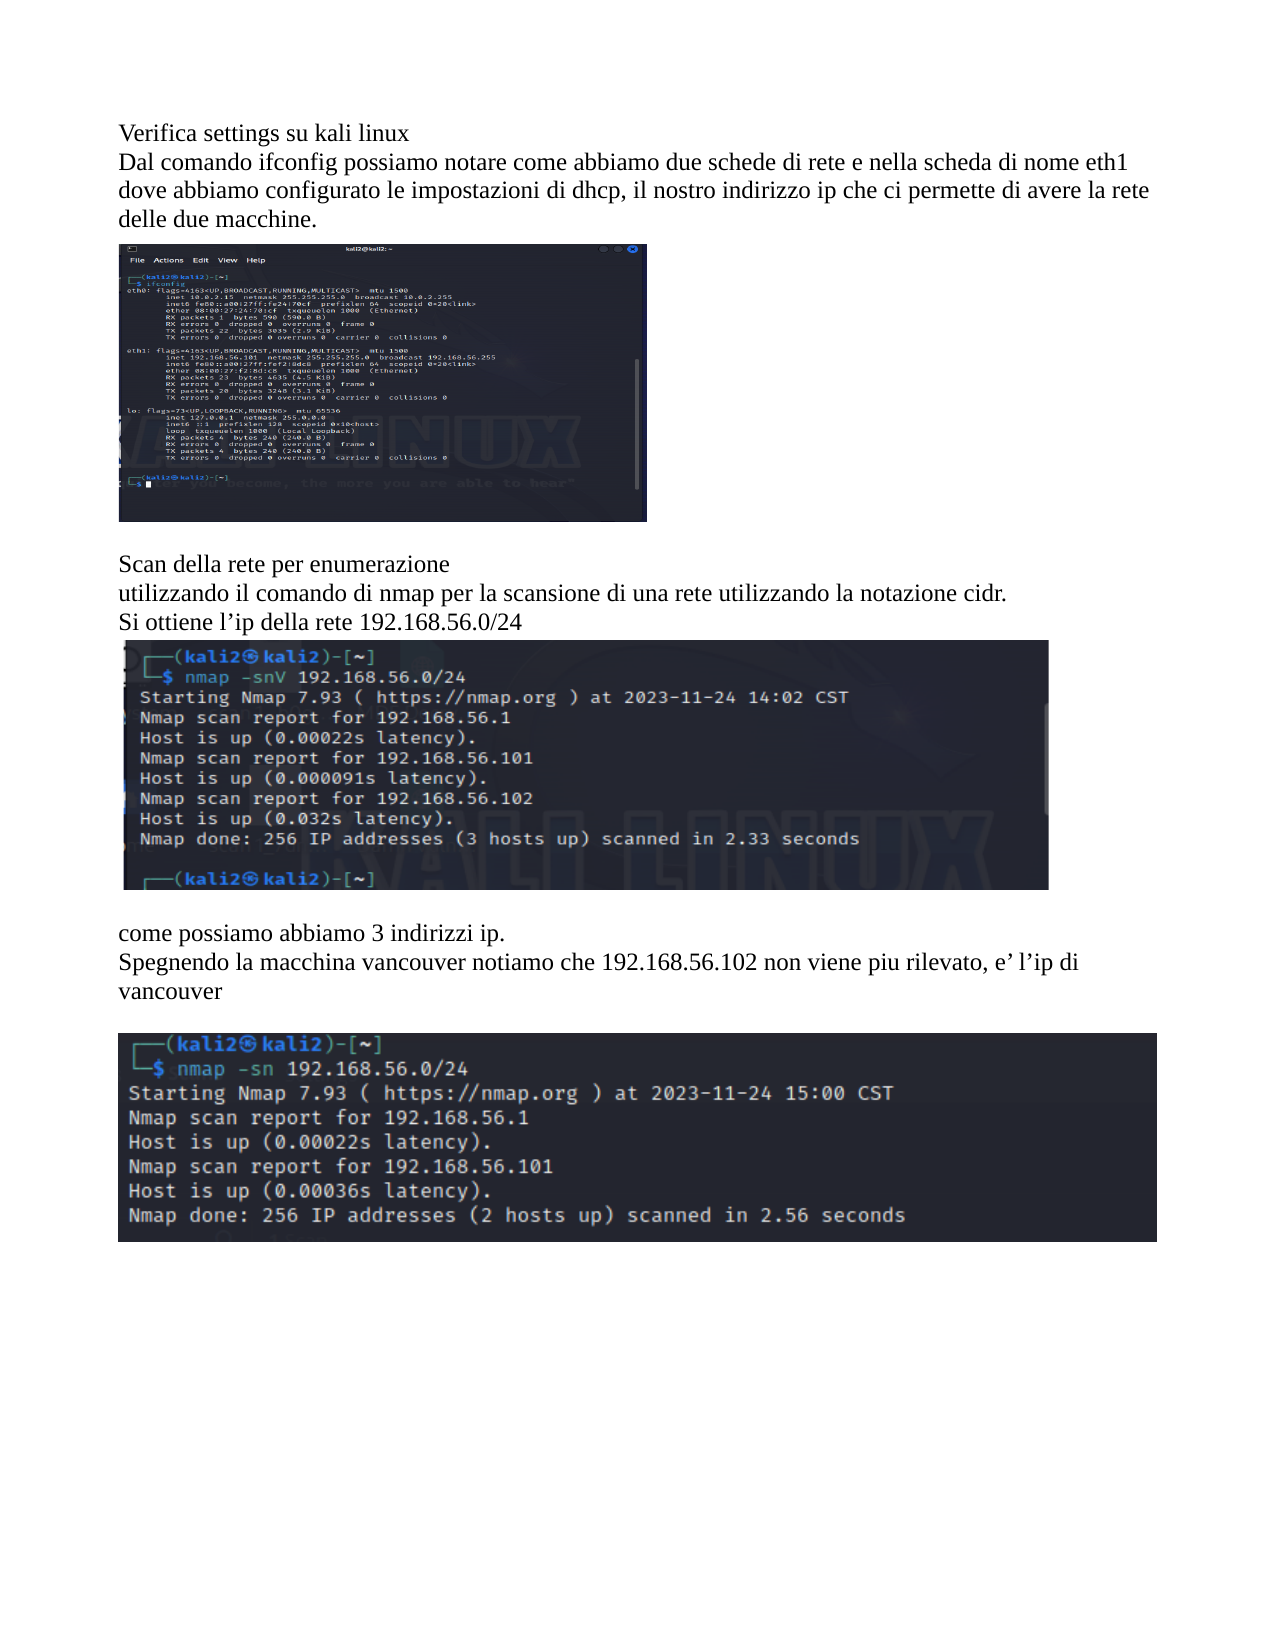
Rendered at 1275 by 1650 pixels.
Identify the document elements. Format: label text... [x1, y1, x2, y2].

text Scan della rete per enumerazione [118, 549, 1157, 578]
text Spegnendo la macchina vancouver notiamo che 192.168.56.102 non viene piu rilevato, e’ l’ip di vancouver [118, 947, 1157, 1004]
picture [118, 244, 647, 522]
text utilizzando il comando di nmap per la scansione di una rete utilizzando la notazione cidr. [118, 578, 1157, 607]
text Verifica settings su kali linux [118, 118, 1157, 147]
picture [123, 640, 1049, 890]
picture [118, 1033, 1157, 1242]
text Dal comando ifconfig possiamo notare come abbiamo due schede di rete e nella scheda di nome eth1 dove abbiamo configurato le impostazioni di dhcp, il nostro indirizzo ip che ci permette di avere la rete delle due macchine. [118, 147, 1157, 233]
text Si ottiene l’ip della rete 192.168.56.0/24 [118, 607, 1157, 636]
text come possiamo abbiamo 3 indirizzi ip. [118, 918, 1157, 947]
